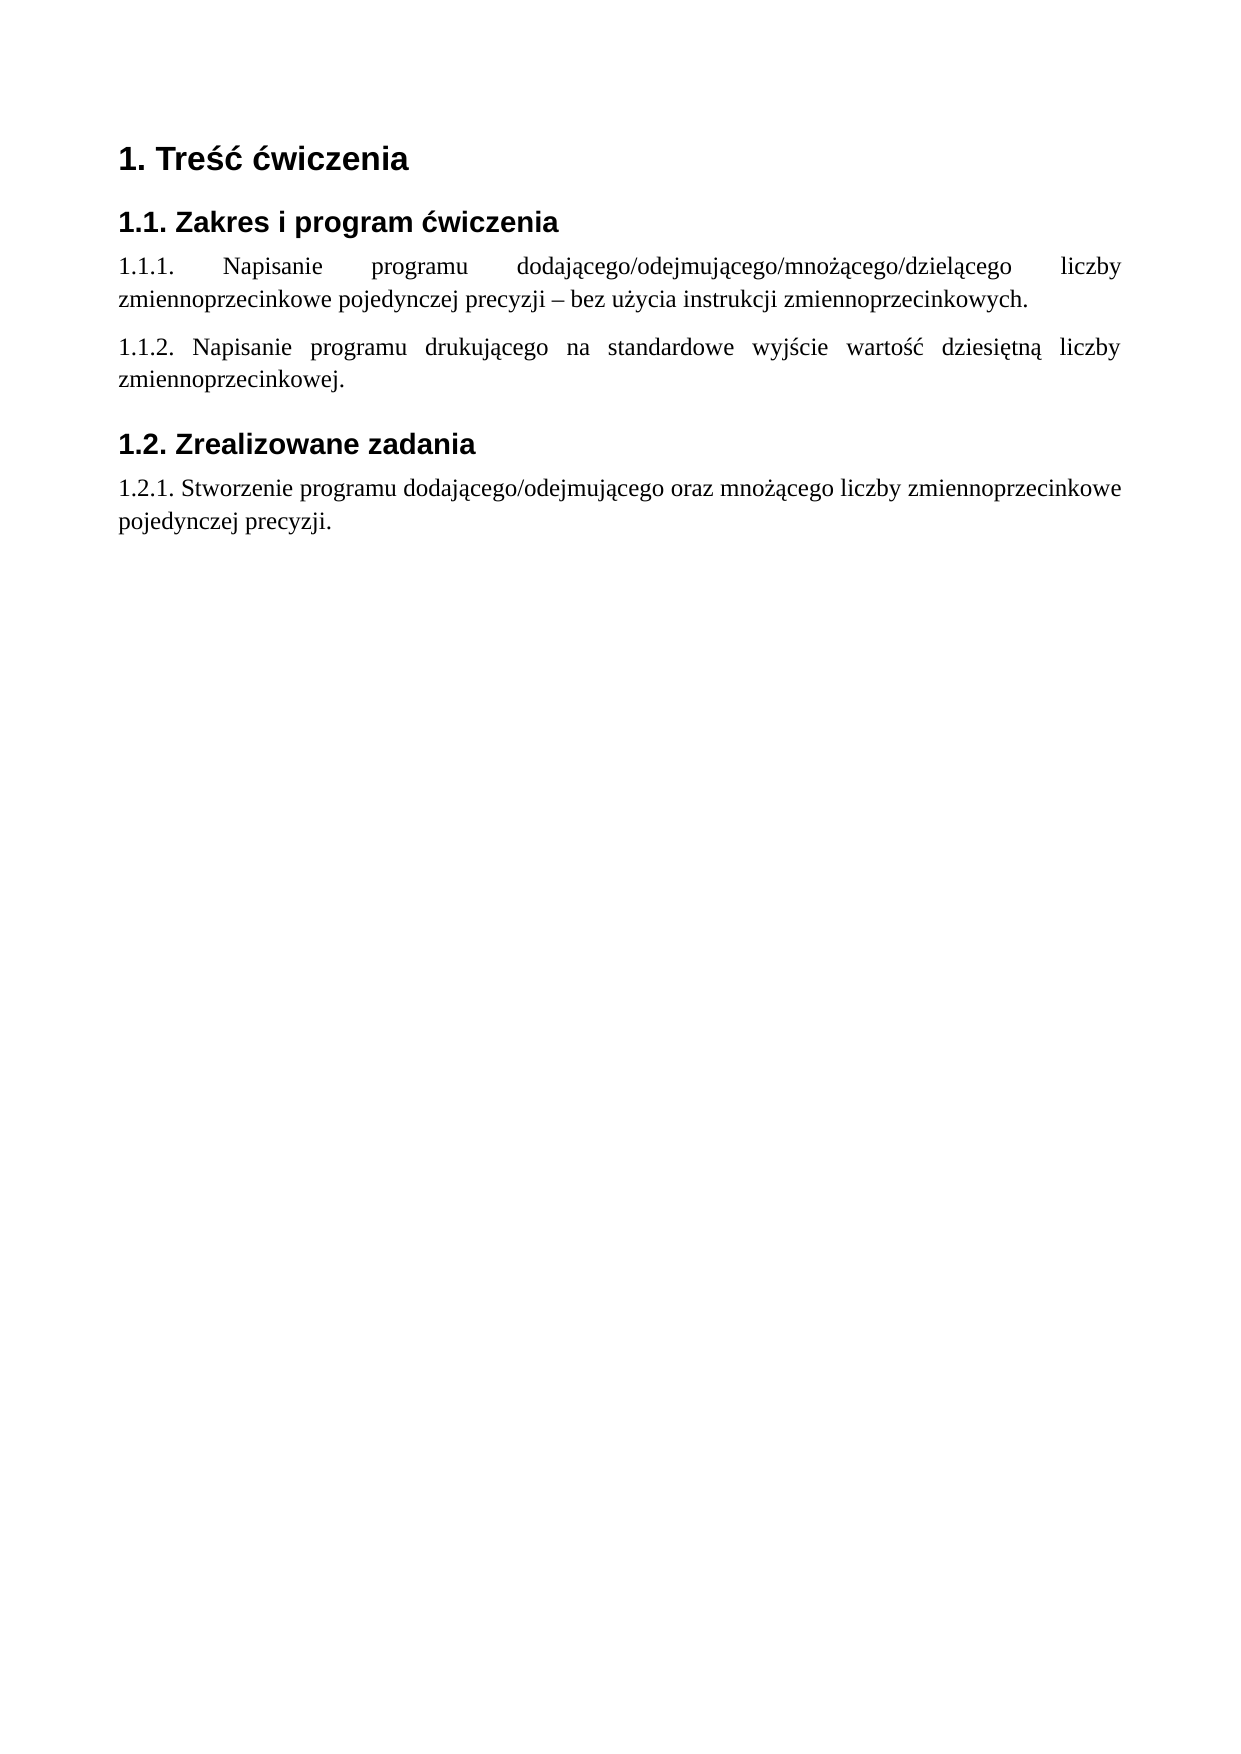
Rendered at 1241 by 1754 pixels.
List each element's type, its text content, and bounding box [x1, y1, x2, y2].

subtitle 1.1. Zakres i program ćwiczenia [118, 205, 1122, 238]
text 1.1.1. Napisanie programu dodającego/odejmującego/mnożącego/dzielącego liczby zmiennoprzecinkowe pojedynczej precyzji – bez użycia instrukcji zmiennoprzecinkowych. [118, 251, 1122, 313]
text 1.2.1. Stworzenie programu dodającego/odejmującego oraz mnożącego liczby zmiennoprzecinkowe pojedynczej precyzji. [118, 473, 1122, 535]
subtitle 1. Treść ćwiczenia [118, 139, 1122, 178]
subtitle 1.2. Zrealizowane zadania [118, 427, 1122, 461]
text 1.1.2. Napisanie programu drukującego na standardowe wyjście wartość dziesiętną liczby zmiennoprzecinkowej. [118, 332, 1122, 393]
